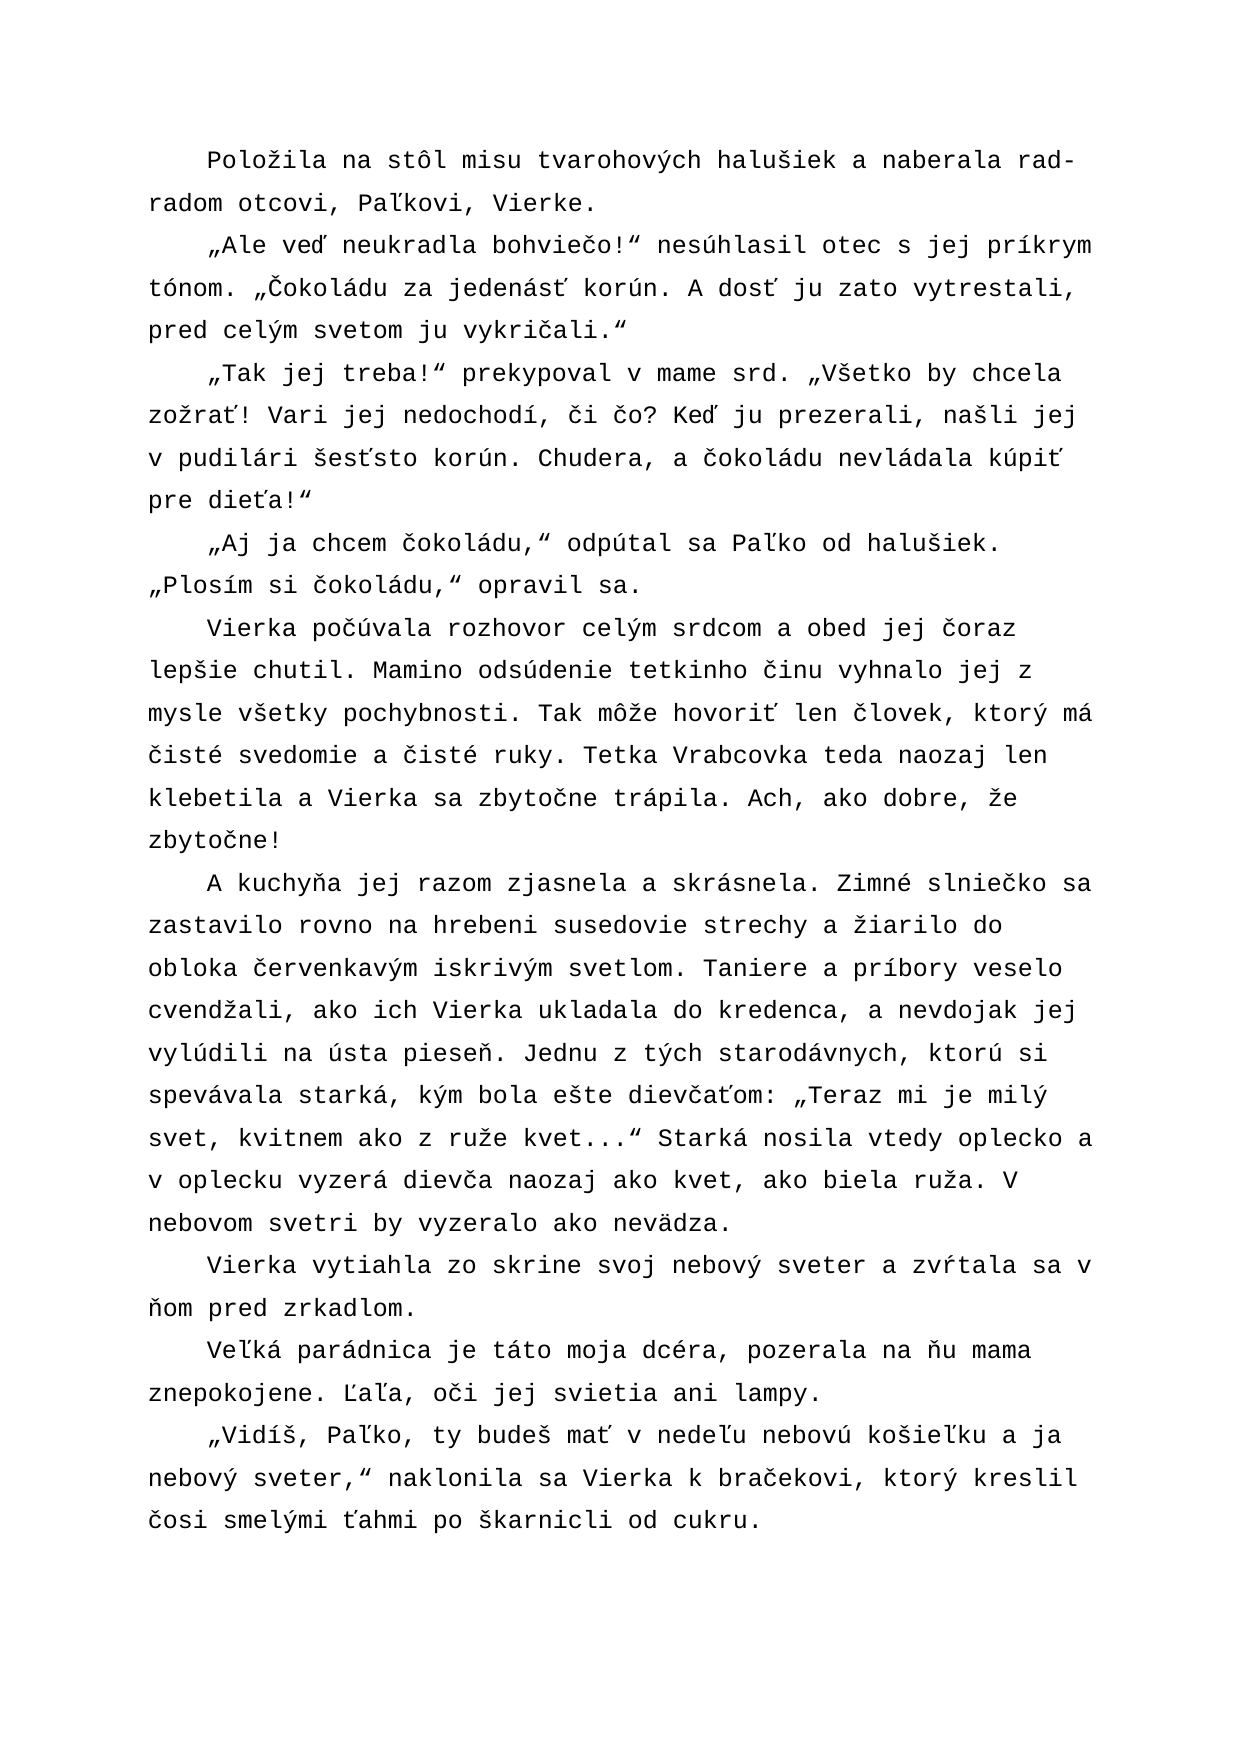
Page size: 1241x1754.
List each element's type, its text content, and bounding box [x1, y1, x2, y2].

text A kuchyňa jej razom zjasnela a skrásnela. Zimné slniečko sa zastavilo rovno na hrebeni susedovie strechy a žiarilo do obloka červenkavým iskrivým svetlom. Taniere a príbory veselo cvendžali, ako ich Vierka ukladala do kredenca, a nevdojak jej vylúdili na ústa pieseň. Jednu z tých starodávnych, ktorú si spevávala starká, kým bola ešte dievčaťom: „Teraz mi je milý svet, kvitnem ako z ruže kvet...“ Starká nosila vtedy oplecko a v oplecku vyzerá dievča naozaj ako kvet, ako biela ruža. V nebovom svetri by vyzeralo ako nevädza. [148, 870, 1093, 1238]
text „Vidíš, Paľko, ty budeš mať v nedeľu nebovú košieľku a ja nebový sveter,“ naklonila sa Vierka k bračekovi, ktorý kreslil čosi smelými ťahmi po škarnicli od cukru. [148, 1423, 1093, 1536]
text „Ale veď neukradla bohviečo!“ nesúhlasil otec s jej príkrym tónom. „Čokoládu za jedenásť korún. A dosť ju zato vytrestali, pred celým svetom ju vykričali.“ [148, 233, 1093, 346]
text Veľká parádnica je táto moja dcéra, pozerala na ňu mama znepokojene. Ľaľa, oči jej svietia ani lampy. [148, 1338, 1093, 1408]
text Vierka vytiahla zo skrine svoj nebový sveter a zvŕtala sa v ňom pred zrkadlom. [148, 1253, 1093, 1323]
text „Aj ja chcem čokoládu,“ odpútal sa Paľko od halušiek. „Plosím si čokoládu,“ opravil sa. [148, 530, 1093, 601]
text „Tak jej treba!“ prekypoval v mame srd. „Všetko by chcela zožrať! Vari jej nedochodí, či čo? Keď ju prezerali, našli jej v pudilári šesťsto korún. Chudera, a čokoládu nevládala kúpiť pre dieťa!“ [148, 360, 1093, 516]
text Položila na stôl misu tvarohových halušiek a naberala rad-radom otcovi, Paľkovi, Vierke. [148, 148, 1093, 218]
text Vierka počúvala rozhovor celým srdcom a obed jej čoraz lepšie chutil. Mamino odsúdenie tetkinho činu vyhnalo jej z mysle všetky pochybnosti. Tak môže hovoriť len človek, ktorý má čisté svedomie a čisté ruky. Tetka Vrabcovka teda naozaj len klebetila a Vierka sa zbytočne trápila. Ach, ako dobre, že zbytočne! [148, 615, 1093, 856]
